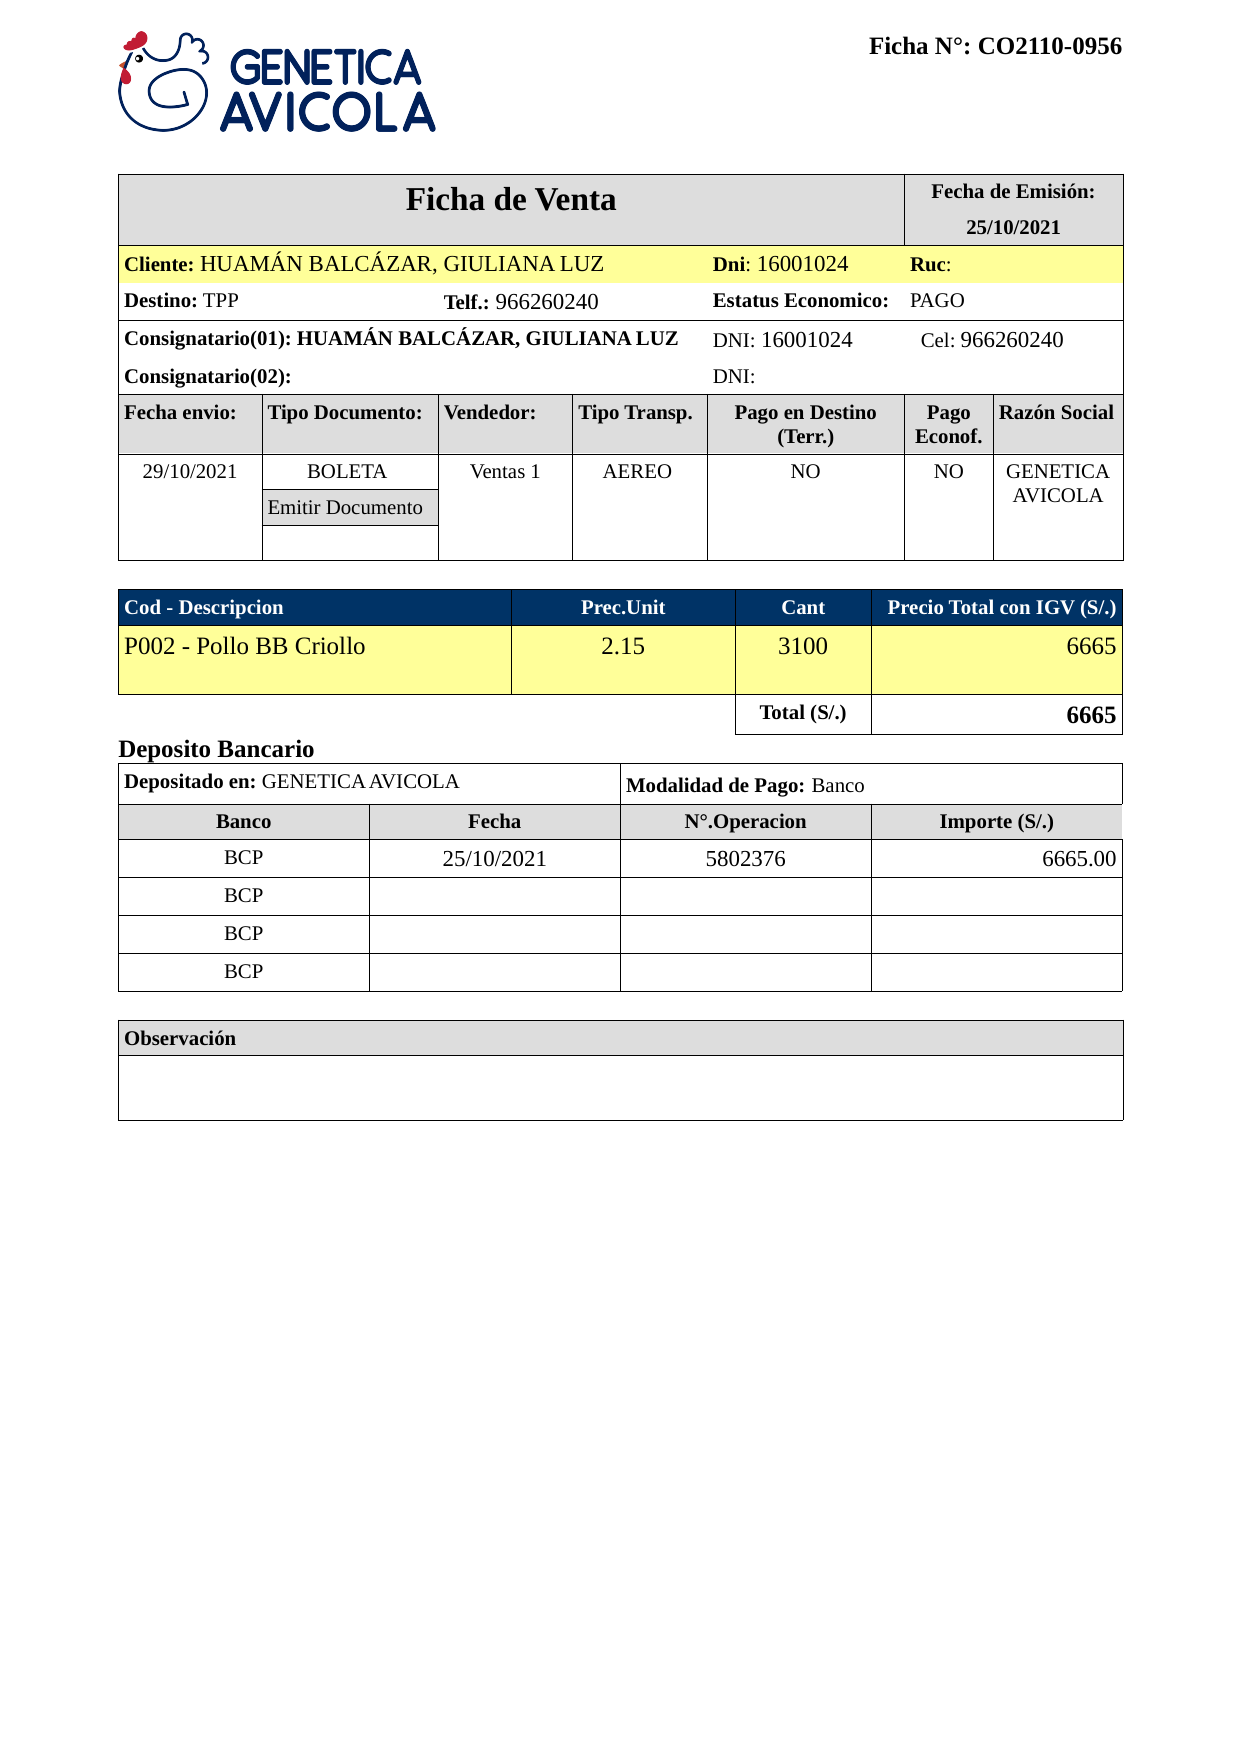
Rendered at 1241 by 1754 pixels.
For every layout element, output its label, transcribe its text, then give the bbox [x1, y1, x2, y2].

table_cell Estatus Economico: [707, 283, 904, 320]
table_cell 5802376 [621, 840, 871, 877]
table_header Ficha de Venta [119, 175, 904, 245]
table_cell Tipo Documento: [263, 395, 438, 453]
table_cell Pago Econof. [905, 395, 993, 453]
table_cell Fecha envio: [119, 395, 262, 453]
table_cell NO [905, 455, 993, 560]
table_cell [263, 526, 438, 560]
table_header Fecha de Emisión: [905, 175, 1123, 209]
table_cell [119, 1056, 1123, 1119]
table_cell BCP [119, 954, 369, 991]
table_cell Ruc: [904, 246, 1123, 283]
table_header Cant [736, 590, 871, 625]
table_cell 6665.00 [872, 840, 1122, 877]
picture [118, 31, 436, 132]
table_cell P002 - Pollo BB Criollo [119, 626, 511, 694]
table_cell GENETICA AVICOLA [994, 455, 1123, 560]
table_cell Banco [119, 805, 369, 839]
table_cell [621, 916, 871, 953]
table_header Modalidad de Pago: Banco [621, 764, 1122, 803]
table_cell Emitir Documento [263, 490, 438, 525]
table_cell [621, 954, 871, 991]
table_cell Razón Social [994, 395, 1123, 453]
table_cell BCP [119, 916, 369, 953]
table_cell Consignatario(02): [119, 358, 707, 394]
table_cell [118, 695, 511, 734]
table_cell Tipo Transp. [573, 395, 707, 453]
table_cell Ventas 1 [439, 455, 572, 560]
table_cell Fecha [370, 805, 620, 839]
table_cell 6665 [872, 626, 1122, 694]
table_cell Vendedor: [439, 395, 572, 453]
table_cell Consignatario(01): HUAMÁN BALCÁZAR, GIULIANA LUZ [119, 321, 707, 358]
table_header Cod - Descripcion [119, 590, 511, 625]
table_cell Pago en Destino (Terr.) [708, 395, 904, 453]
table_cell Cliente: HUAMÁN BALCÁZAR, GIULIANA LUZ [119, 246, 707, 283]
table_cell BCP [119, 878, 369, 915]
table_cell [370, 878, 620, 915]
table_cell N°.Operacion [621, 805, 871, 839]
table_cell Destino: TPP [119, 283, 438, 320]
table_header Precio Total con IGV (S/.) [872, 590, 1122, 625]
table_cell AEREO [573, 455, 707, 560]
table_cell [511, 695, 735, 734]
table_header Prec.Unit [512, 590, 735, 625]
table_cell PAGO [904, 283, 1123, 320]
table_cell DNI: 16001024 [707, 321, 915, 358]
table_header Observación [119, 1021, 1123, 1055]
table_cell NO [708, 455, 904, 560]
table_cell [370, 954, 620, 991]
table_cell 3100 [736, 626, 871, 694]
table_cell [872, 878, 1122, 915]
table_cell [621, 878, 871, 915]
table_cell 6665 [872, 695, 1122, 734]
table_cell Dni: 16001024 [707, 246, 904, 283]
table_cell DNI: [707, 358, 1123, 394]
table_cell Telf.: 966260240 [438, 283, 707, 320]
text Deposito Bancario [118, 734, 1122, 763]
table_cell Importe (S/.) [872, 805, 1122, 839]
table_cell 25/10/2021 [905, 209, 1123, 245]
table_cell Total (S/.) [736, 695, 871, 734]
table_cell BOLETA [263, 455, 438, 489]
table_cell [370, 916, 620, 953]
table_cell 29/10/2021 [119, 455, 262, 560]
table_cell 25/10/2021 [370, 840, 620, 877]
table_cell BCP [119, 840, 369, 877]
table_cell 2.15 [512, 626, 735, 694]
table_cell Cel: 966260240 [915, 321, 1123, 358]
table_cell [872, 954, 1122, 991]
table_cell [872, 916, 1122, 953]
table_header Depositado en: GENETICA AVICOLA [119, 764, 620, 803]
